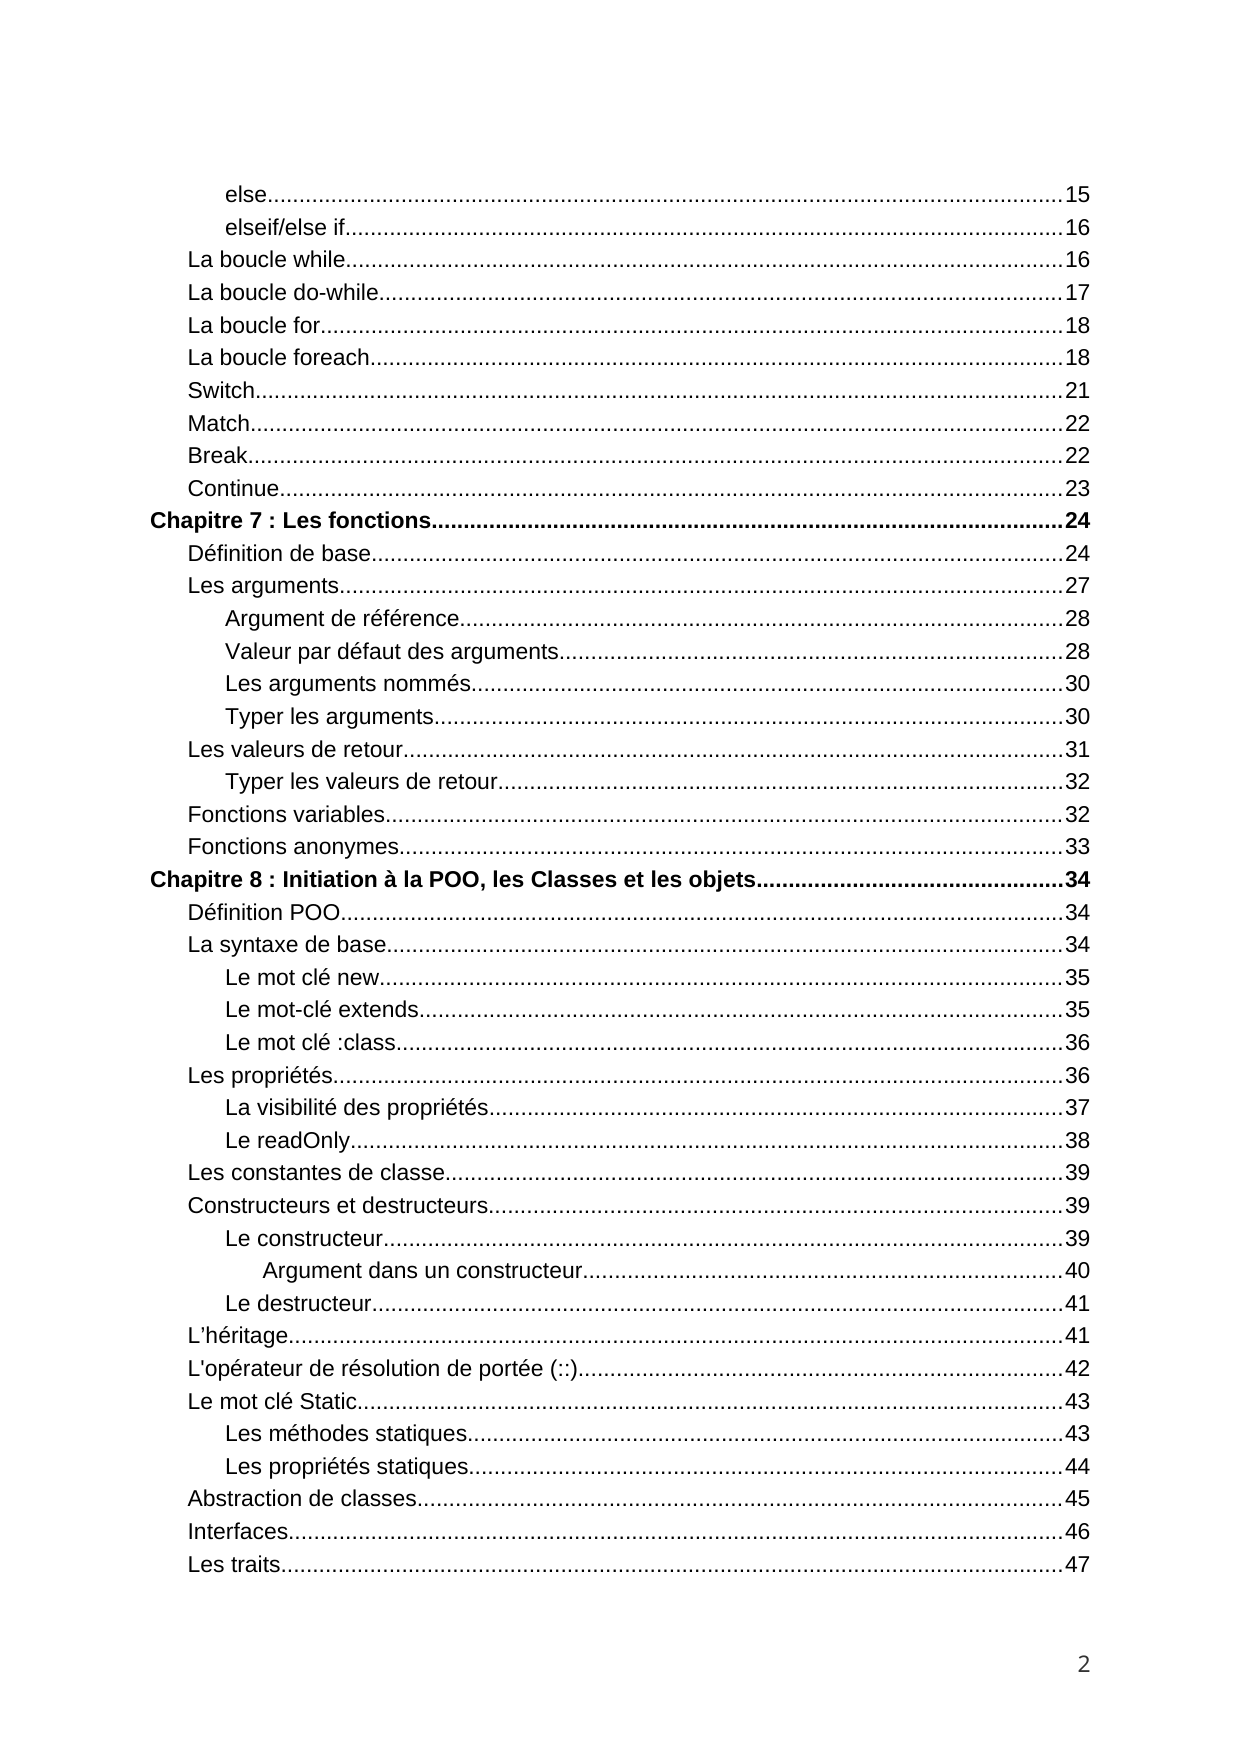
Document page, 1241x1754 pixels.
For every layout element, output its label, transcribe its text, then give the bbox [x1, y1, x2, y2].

text else 15 [225, 181, 1090, 208]
text Chapitre 8 : Initiation à la POO, les Classes et les objets 34 [150, 866, 1090, 892]
text Le readOnly 38 [225, 1127, 1090, 1153]
text Constructeurs et destructeurs 39 [187, 1192, 1090, 1218]
text Typer les arguments 30 [225, 703, 1090, 729]
text Argument de référence 28 [225, 605, 1090, 631]
text Les propriétés statiques 44 [225, 1453, 1090, 1479]
text Les propriétés 36 [187, 1062, 1090, 1088]
text Le constructeur 39 [225, 1224, 1090, 1251]
text elseif/else if 16 [225, 214, 1090, 240]
text Les traits 47 [187, 1551, 1090, 1577]
text Le mot clé new 35 [225, 964, 1090, 990]
text Le destructeur 41 [225, 1290, 1090, 1316]
text Les méthodes statiques 43 [225, 1420, 1090, 1447]
text L'opérateur de résolution de portée (::) 42 [187, 1355, 1090, 1381]
text La syntaxe de base 34 [187, 931, 1090, 957]
text Les constantes de classe 39 [187, 1159, 1090, 1186]
text Les valeurs de retour 31 [187, 736, 1090, 762]
text Interfaces 46 [187, 1518, 1090, 1544]
text Valeur par défaut des arguments 28 [225, 638, 1090, 664]
text Typer les valeurs de retour 32 [225, 768, 1090, 794]
text La boucle for 18 [187, 312, 1090, 338]
text La visibilité des propriétés 37 [225, 1094, 1090, 1121]
text Break 22 [187, 442, 1090, 468]
text La boucle foreach 18 [187, 344, 1090, 371]
text Chapitre 7 : Les fonctions 24 [150, 507, 1090, 534]
text Fonctions variables 32 [187, 801, 1090, 827]
text Le mot-clé extends 35 [225, 996, 1090, 1023]
text La boucle while 16 [187, 246, 1090, 273]
text Les arguments nommés 30 [225, 670, 1090, 697]
text Le mot clé Static 43 [187, 1388, 1090, 1414]
text Abstraction de classes 45 [187, 1485, 1090, 1512]
text Switch 21 [187, 377, 1090, 403]
text Définition de base 24 [187, 540, 1090, 566]
text Fonctions anonymes 33 [187, 833, 1090, 860]
text Continue 23 [187, 475, 1090, 501]
text Les arguments 27 [187, 572, 1090, 599]
text Le mot clé :class 36 [225, 1029, 1090, 1055]
text La boucle do-while 17 [187, 279, 1090, 305]
text Match 22 [187, 409, 1090, 436]
text Définition POO 34 [187, 898, 1090, 925]
text L’héritage 41 [187, 1322, 1090, 1349]
text Argument dans un constructeur 40 [262, 1257, 1090, 1283]
